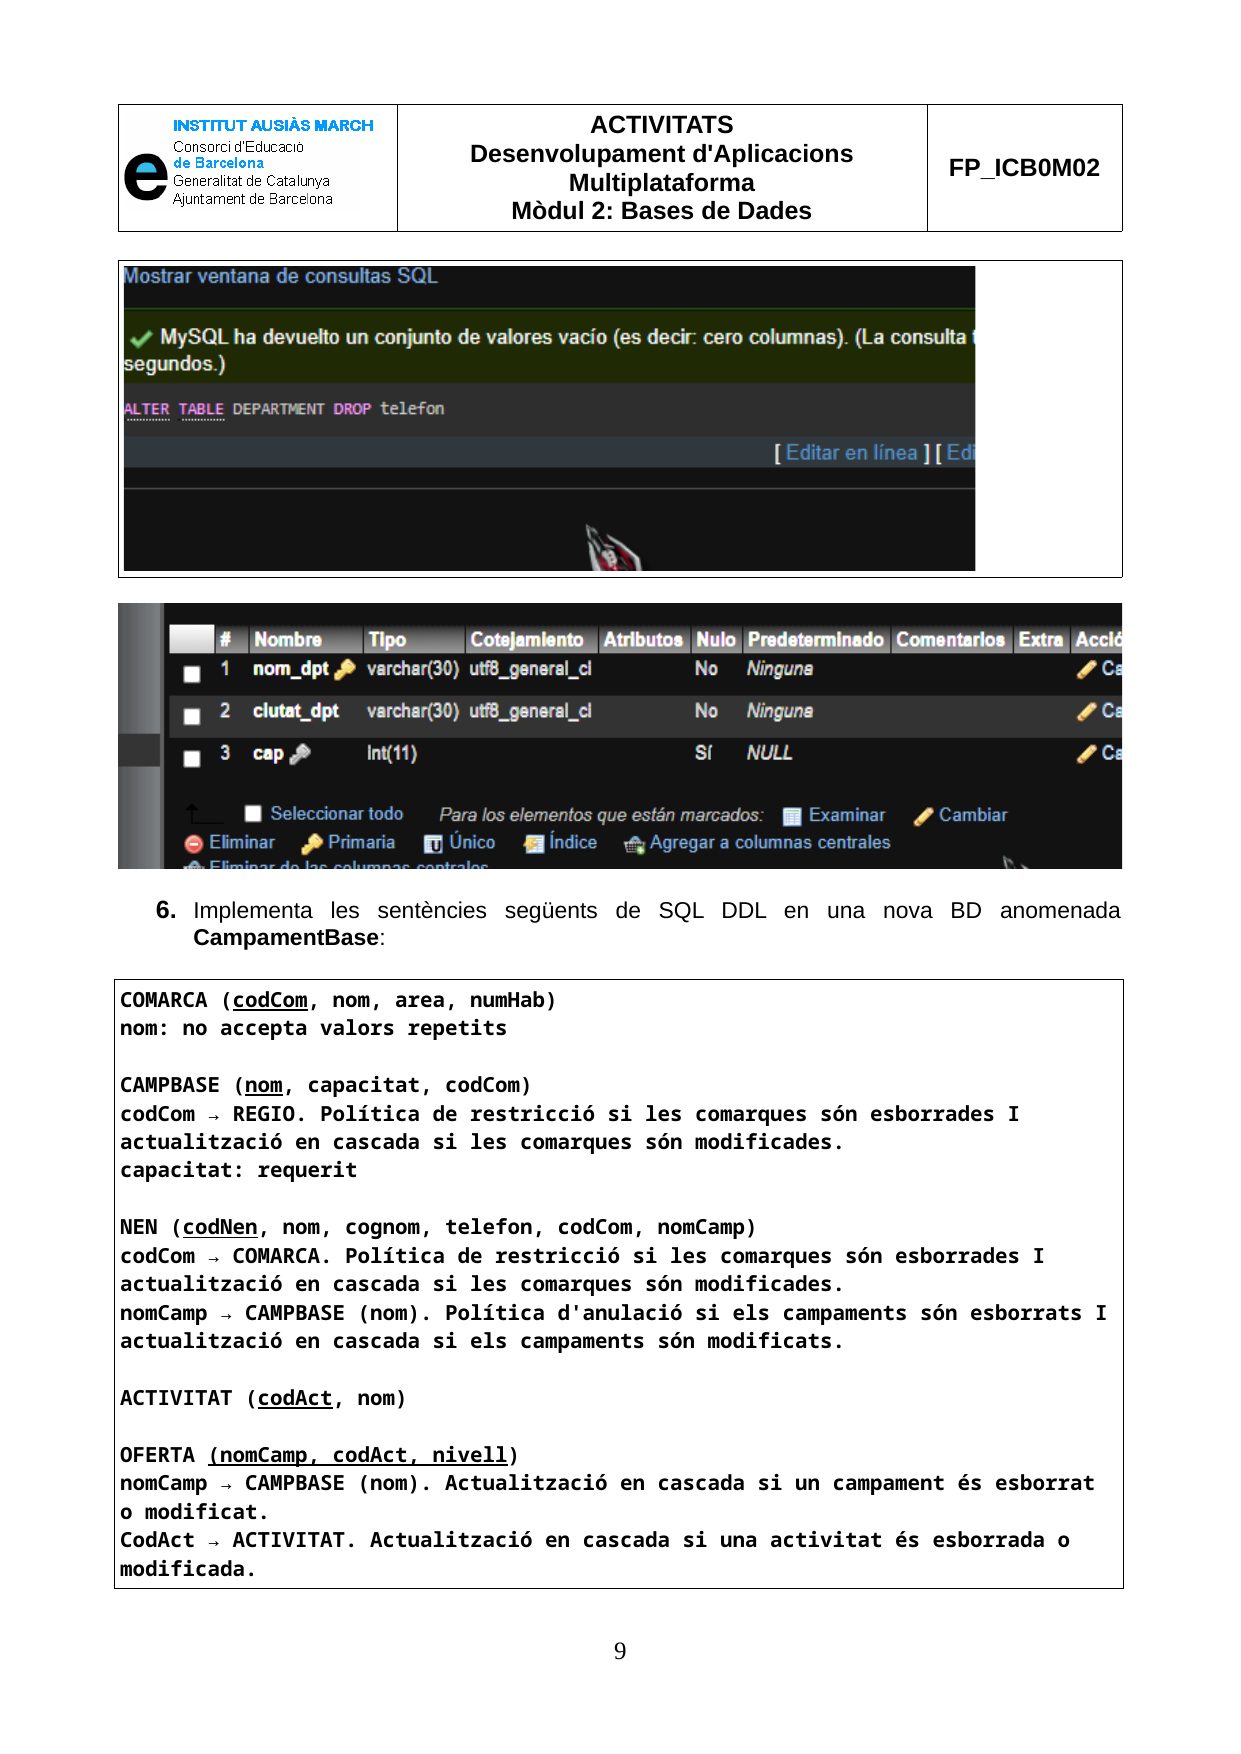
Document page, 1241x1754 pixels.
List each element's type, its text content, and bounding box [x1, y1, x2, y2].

list Implementa les sentències següents de SQL DDL en una nova BD anomenada CampamentBase: [156, 895, 1122, 950]
table_header COMARCA (codCom, nom, area, numHab) nom: no accepta valors repetits CAMPBASE (nom, capacitat, codCom) codCom → REGIO. Política de restricció si les comarques són esborrades I actualització en cascada si les comarques són modificades. capacitat: requerit NEN (codNen, nom, cognom, telefon, codCom, nomCamp) codCom → COMARCA. Política de restricció si les comarques són esborrades I actualització en cascada si les comarques són modificades. nomCamp → CAMPBASE (nom). Política d'anulació si els campaments són esborrats I actualització en cascada si els campaments són modificats. ACTIVITAT (codAct, nom) OFERTA (nomCamp, codAct, nivell) nomCamp → CAMPBASE (nom). Actualització en cascada si un campament és esborrat o modificat. CodAct → ACTIVITAT. Actualització en cascada si una activitat és esborrada o modificada. [115, 980, 1123, 1588]
table_header [119, 261, 1122, 577]
